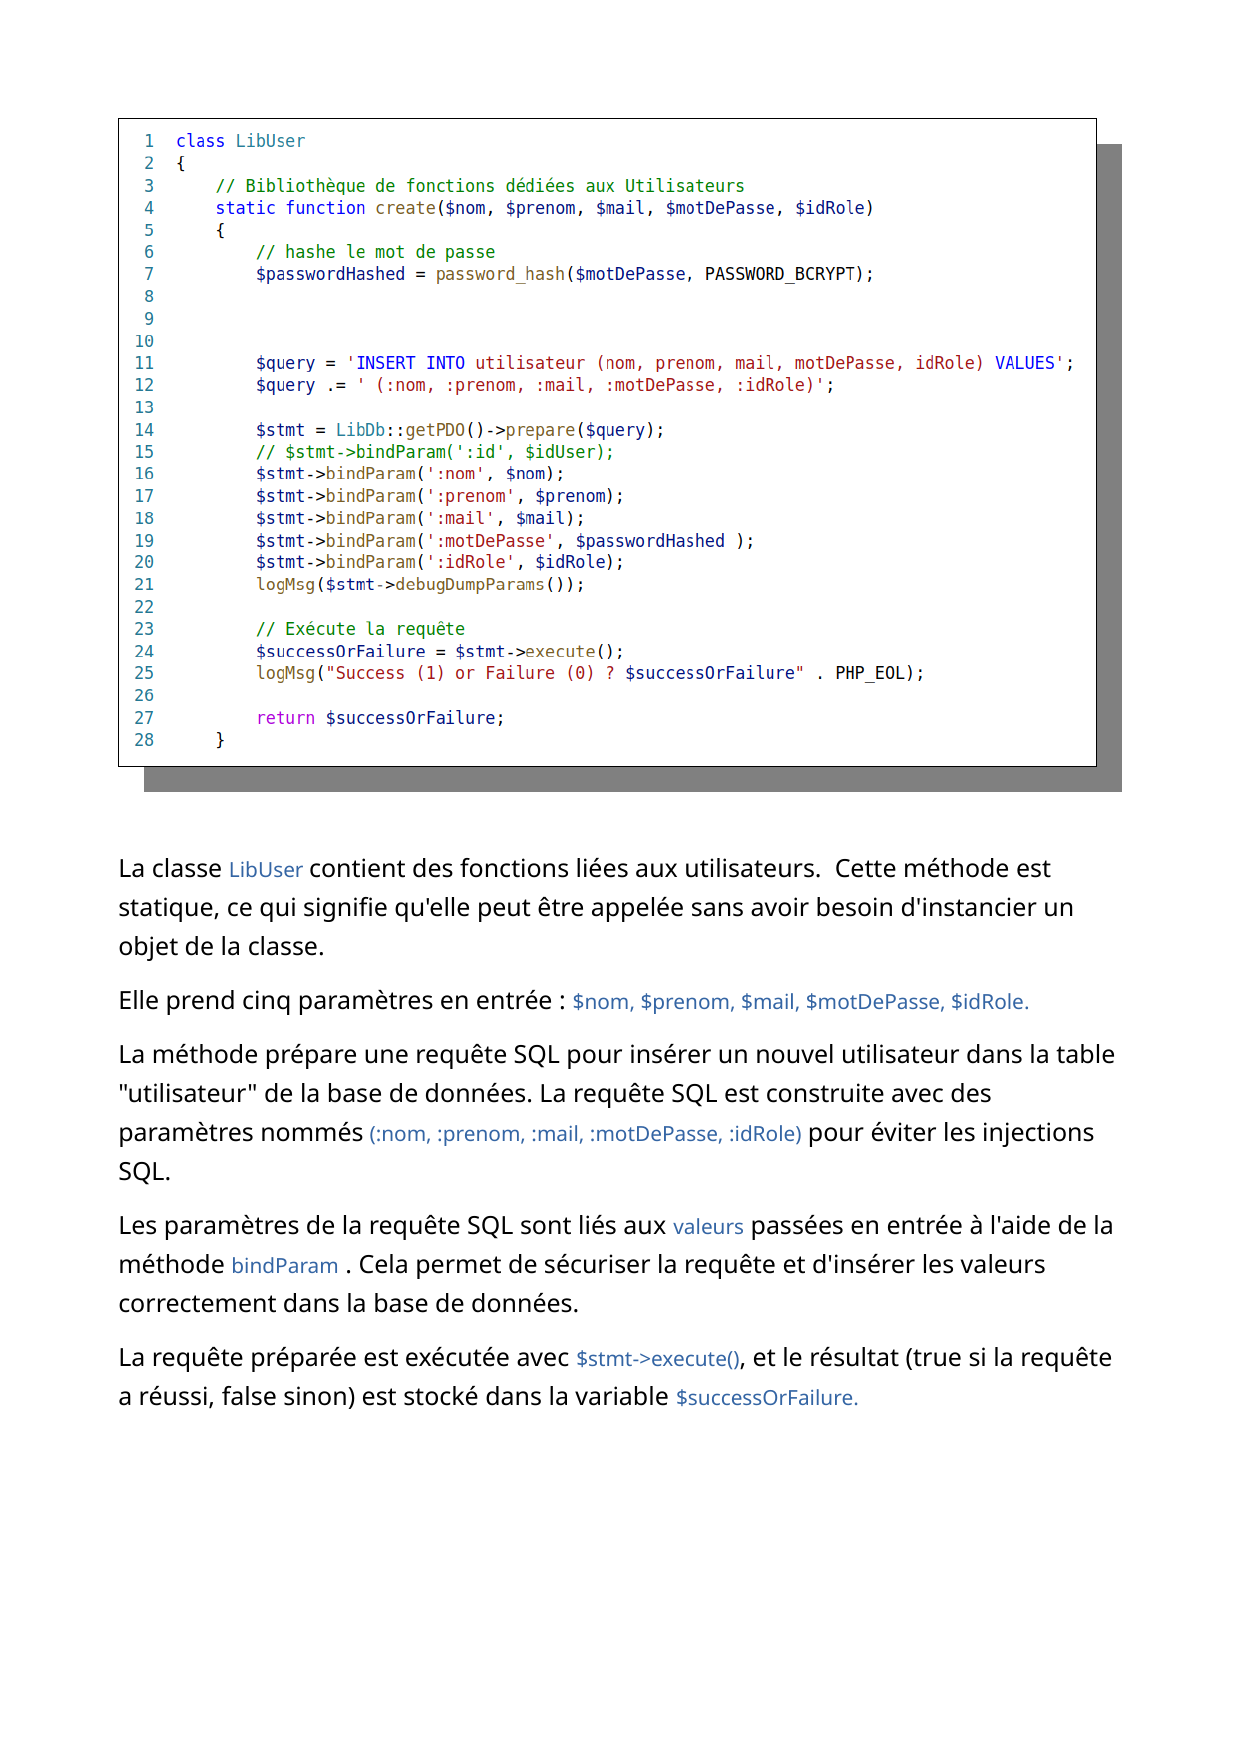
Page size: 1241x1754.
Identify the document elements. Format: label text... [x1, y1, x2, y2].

text La classe LibUser contient des fonctions liées aux utilisateurs. Cette méthode est statique, ce qui signifie qu'elle peut être appelée sans avoir besoin d'instancier un objet de la classe. [118, 851, 1122, 963]
text Elle prend cinq paramètres en entrée : $nom, $prenom, $mail, $motDePasse, $idRole. [118, 983, 1122, 1017]
text La requête préparée est exécutée avec $stmt->execute(), et le résultat (true si la requête a réussi, false sinon) est stocké dans la variable $successOrFailure. [118, 1340, 1122, 1413]
text Les paramètres de la requête SQL sont liés aux valeurs passées en entrée à l'aide de la méthode bindParam . Cela permet de sécuriser la requête et d'insérer les valeurs correctement dans la base de données. [118, 1208, 1122, 1320]
text La méthode prépare une requête SQL pour insérer un nouvel utilisateur dans la table "utilisateur" de la base de données. La requête SQL est construite avec des paramètres nommés (:nom, :prenom, :mail, :motDePasse, :idRole) pour éviter les injections SQL. [118, 1036, 1122, 1188]
picture [121, 121, 1094, 764]
